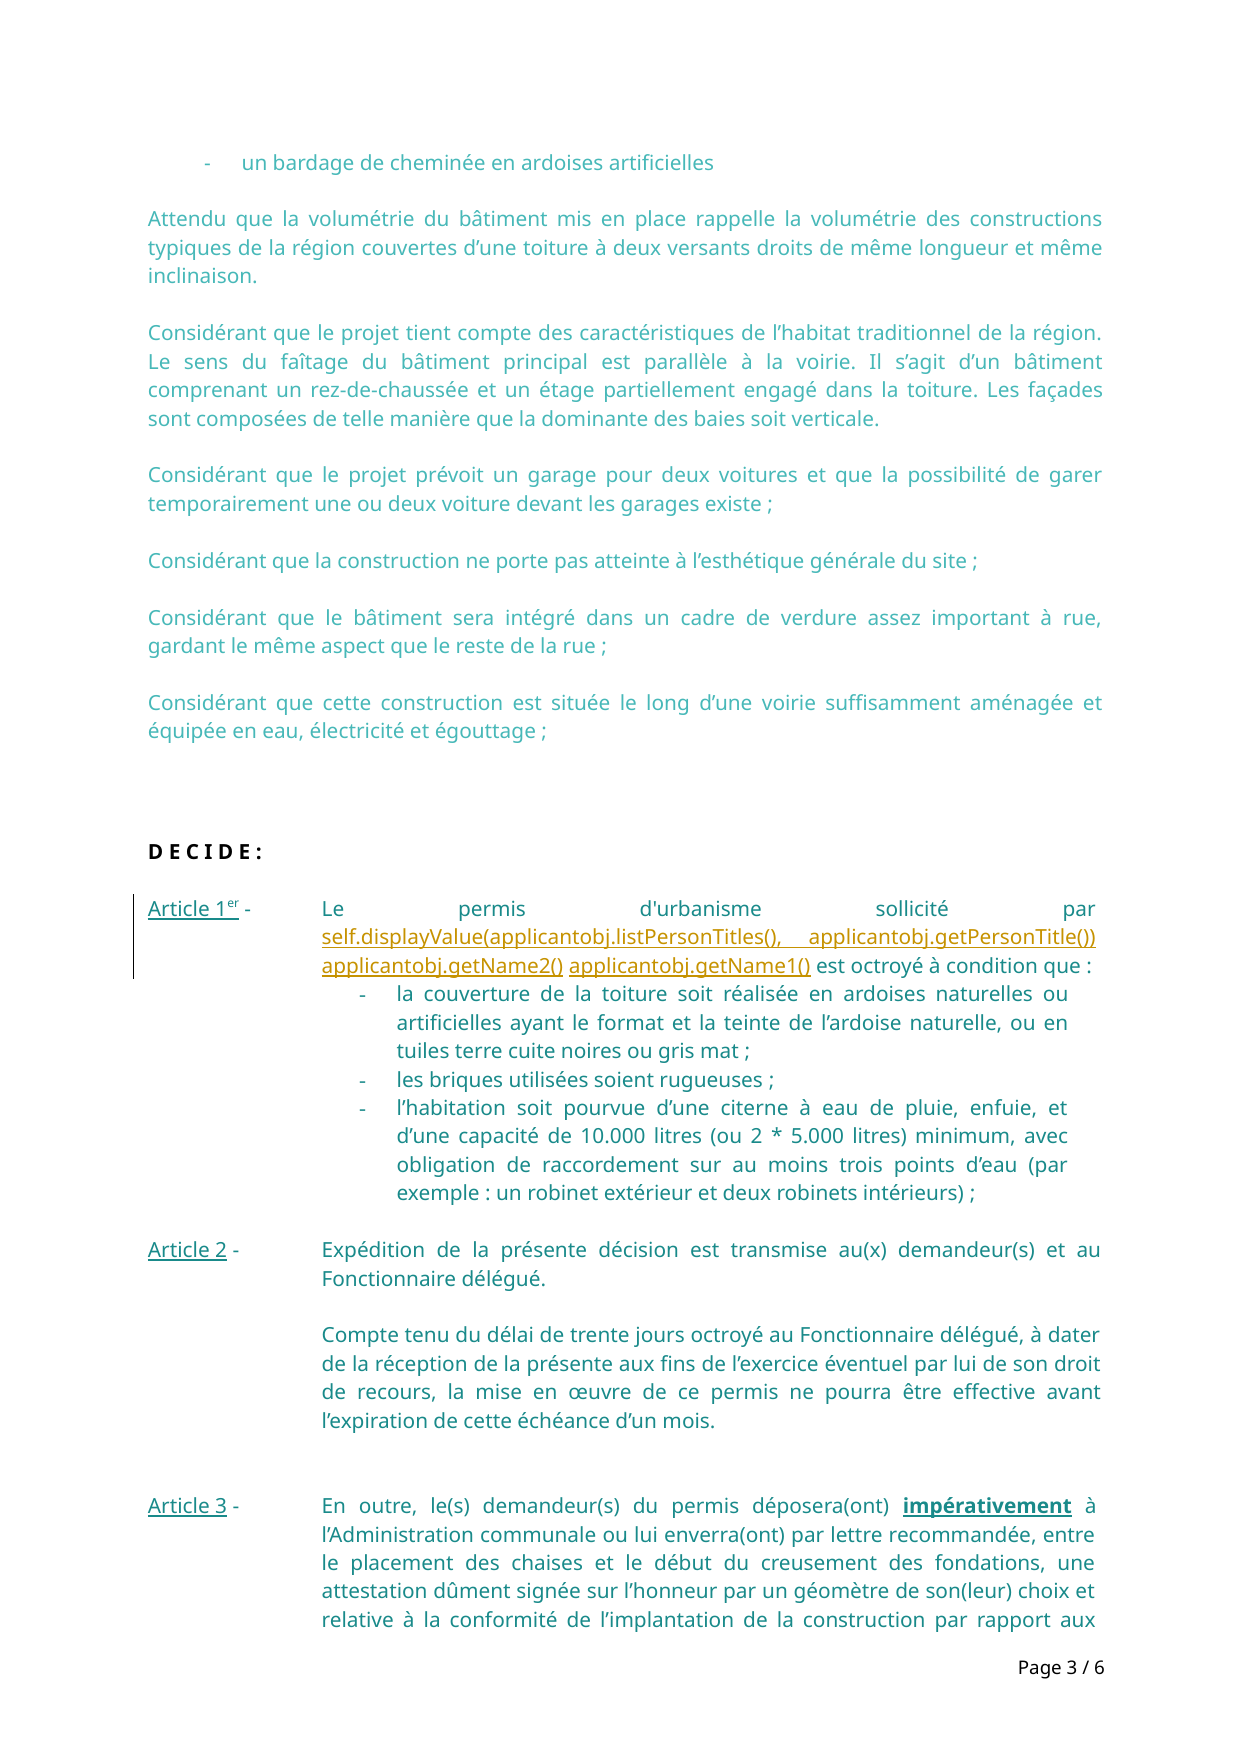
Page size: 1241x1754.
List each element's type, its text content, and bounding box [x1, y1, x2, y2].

table_cell Article 3 - [136, 1491, 310, 1633]
text Considérant que le bâtiment sera intégré dans un cadre de verdure assez important à rue, gardant le même aspect que le reste de la rue ; [148, 603, 1104, 659]
table_header Le permis d'urbanisme sollicité par self.displayValue(applicantobj.listPersonTitles(), applicantobj.getPersonTitle()) applicantobj.getName2() applicantobj.getName1() est octroyé à condition que : la couverture de la toiture soit réalisée en ardoises naturelles ou artificielles ayant le format et la teinte de l’ardoise naturelle, ou en tuiles terre cuite noires ou gris mat ; les briques utilisées soient rugueuses ; l’habitation soit pourvue d’une citerne à eau de pluie, enfuie, et d’une capacité de 10.000 litres (ou 2 * 5.000 litres) minimum, avec obligation de raccordement sur au moins trois points d’eau (par exemple : un robinet extérieur et deux robinets intérieurs) ; [310, 894, 1107, 1235]
table_cell Article 2 - [136, 1235, 310, 1491]
text Attendu que la volumétrie du bâtiment mis en place rappelle la volumétrie des constructions typiques de la région couvertes d’une toiture à deux versants droits de même longueur et même inclinaison. [148, 204, 1104, 290]
text Considérant que le projet prévoit un garage pour deux voitures et que la possibilité de garer temporairement une ou deux voiture devant les garages existe ; [148, 461, 1104, 517]
text Considérant que cette construction est située le long d’une voirie suffisamment aménagée et équipée en eau, électricité et égouttage ; [148, 688, 1104, 745]
table_cell En outre, le(s) demandeur(s) du permis déposera(ont) impérativement à l’Administration communale ou lui enverra(ont) par lettre recommandée, entre le placement des chaises et le début du creusement des fondations, une attestation dûment signée sur l’honneur par un géomètre de son(leur) choix et relative à la conformité de l’implantation de la construction par rapport aux [310, 1491, 1107, 1633]
text Considérant que le projet tient compte des caractéristiques de l’habitat traditionnel de la région. Le sens du faîtage du bâtiment principal est parallèle à la voirie. Il s’agit d’un bâtiment comprenant un rez-de-chaussée et un étage partiellement engagé dans la toiture. Les façades sont composées de telle manière que la dominante des baies soit verticale. [148, 318, 1104, 432]
table_cell Expédition de la présente décision est transmise au(x) demandeur(s) et au Fonctionnaire délégué. Compte tenu du délai de trente jours octroyé au Fonctionnaire délégué, à dater de la réception de la présente aux fins de l’exercice éventuel par lui de son droit de recours, la mise en œuvre de ce permis ne pourra être effective avant l’expiration de cette échéance d’un mois. [310, 1235, 1107, 1491]
table_header Article 1er - [136, 894, 310, 1235]
list un bardage de cheminée en ardoises artificielles [204, 148, 1104, 176]
text D E C I D E : [148, 830, 1108, 866]
text Considérant que la construction ne porte pas atteinte à l’esthétique générale du site ; [148, 546, 1104, 574]
